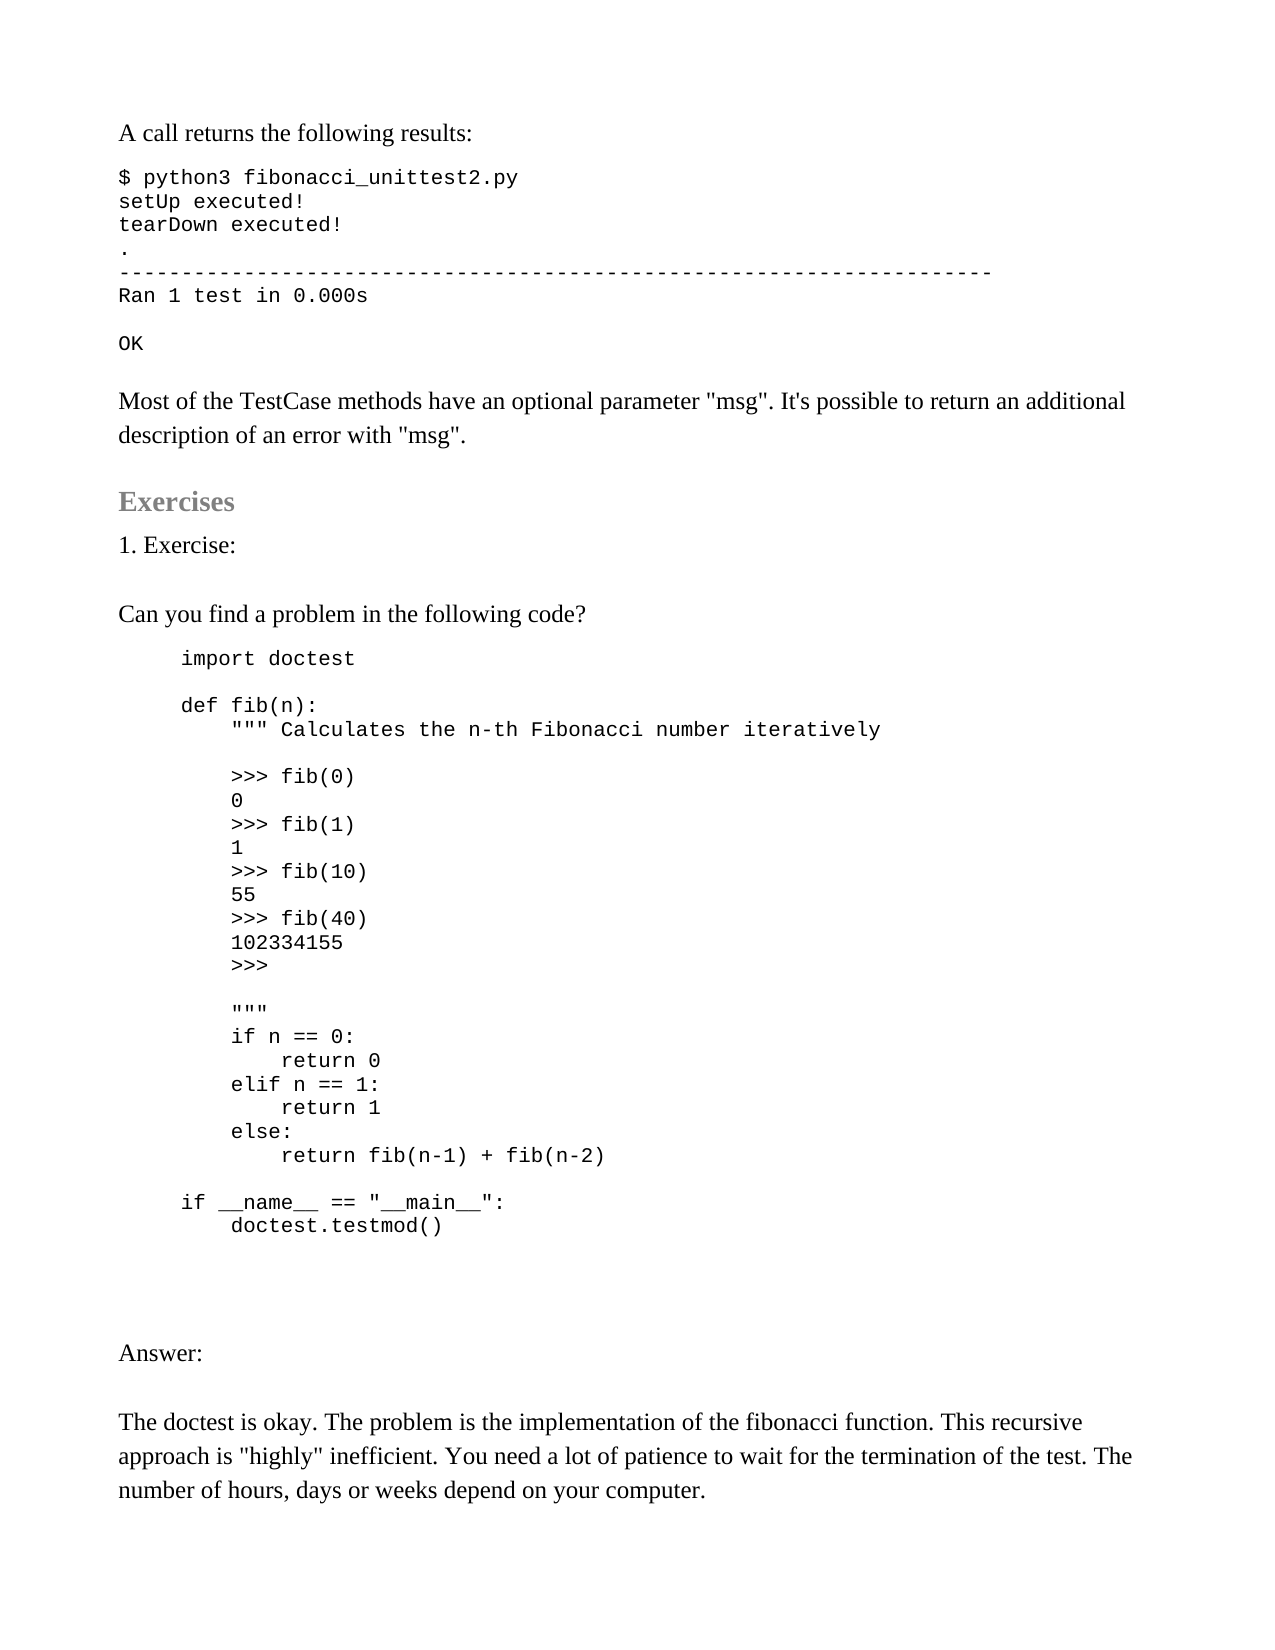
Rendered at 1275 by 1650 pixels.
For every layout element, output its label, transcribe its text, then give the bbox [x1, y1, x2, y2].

text else: [118, 1121, 1157, 1144]
text 102334155 [118, 932, 1157, 955]
text 0 [118, 790, 1157, 813]
text 55 [118, 884, 1157, 908]
text 1 [118, 837, 1157, 861]
subtitle Exercises [118, 484, 1157, 517]
text >>> fib(0) [118, 766, 1157, 790]
text return 0 [118, 1050, 1157, 1074]
text Ran 1 test in 0.000s [118, 285, 1157, 309]
text return 1 [118, 1097, 1157, 1121]
text >>> [118, 955, 1157, 979]
text >>> fib(40) [118, 908, 1157, 932]
text . [118, 238, 1157, 262]
text >>> fib(10) [118, 861, 1157, 884]
text ---------------------------------------------------------------------- [118, 262, 1157, 285]
text import doctest [118, 648, 1157, 672]
text Most of the TestCase methods have an optional parameter "msg". It's possible to return an additional description of an error with "msg". [118, 386, 1157, 449]
text """ Calculates the n-th Fibonacci number iteratively [118, 719, 1157, 743]
text def fib(n): [118, 695, 1157, 719]
text >>> fib(1) [118, 813, 1157, 837]
text tearDown executed! [118, 214, 1157, 238]
text elif n == 1: [118, 1074, 1157, 1097]
text return fib(n-1) + fib(n-2) [118, 1144, 1157, 1168]
text if __name__ == "__main__": [118, 1192, 1157, 1216]
text """ [118, 1003, 1157, 1026]
text A call returns the following results: [118, 118, 1157, 147]
text setUp executed! [118, 191, 1157, 214]
text if n == 0: [118, 1026, 1157, 1050]
text OK [118, 333, 1157, 356]
text doctest.testmod() [118, 1216, 1157, 1239]
text Answer: The doctest is okay. The problem is the implementation of the fibonacci function. This recursive approach is "highly" inefficient. You need a lot of patience to wait for the termination of the test. The number of hours, days or weeks depend on your computer. [118, 1269, 1157, 1504]
text 1. Exercise: Can you find a problem in the following code? [118, 530, 1157, 628]
text $ python3 fibonacci_unittest2.py [118, 167, 1157, 191]
